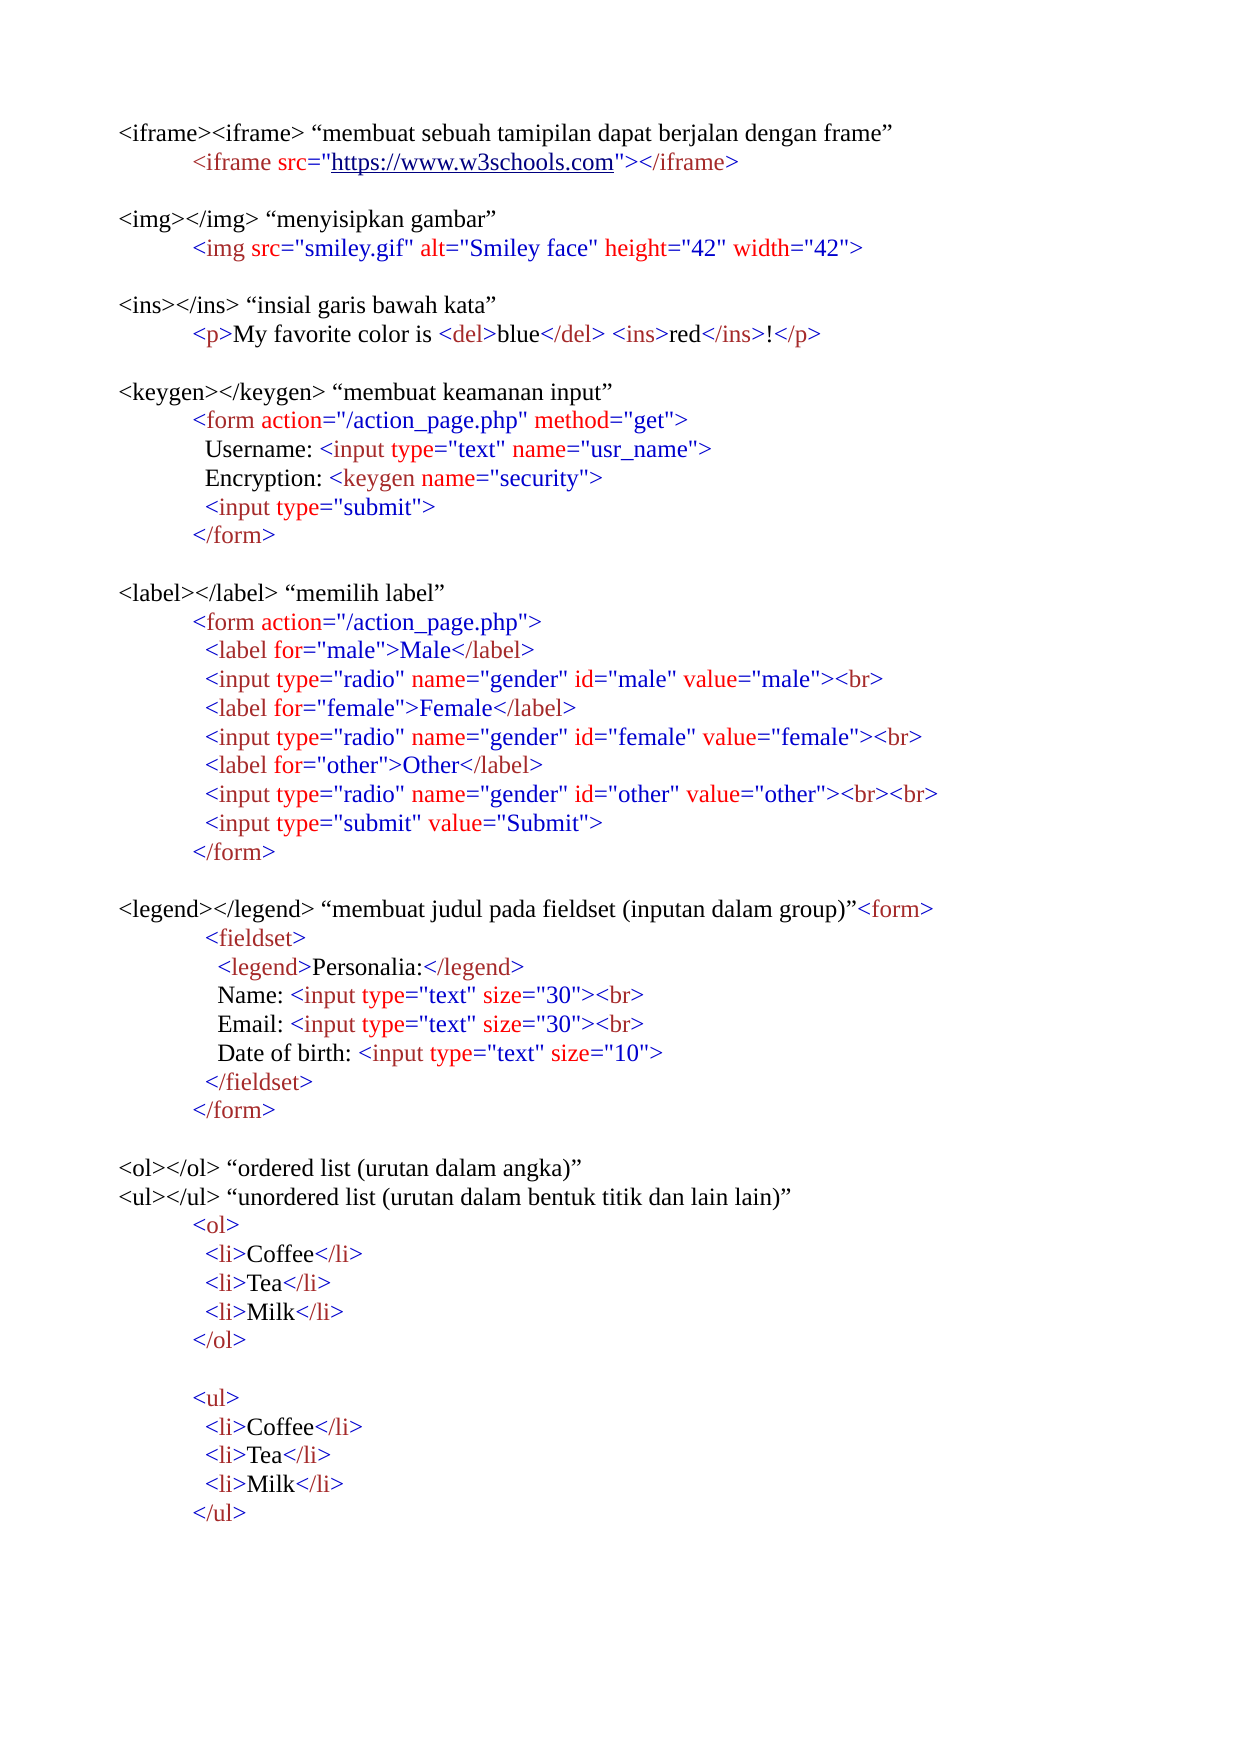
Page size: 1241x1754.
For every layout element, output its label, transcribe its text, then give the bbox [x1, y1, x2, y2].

text <iframe><iframe> “membuat sebuah tamipilan dapat berjalan dengan frame” [118, 118, 1122, 147]
text <img src="smiley.gif" alt="Smiley face" height="42" width="42"> [118, 233, 1122, 262]
text <ol> <li>Coffee</li> <li>Tea</li> <li>Milk</li> </ol> <ul> <li>Coffee</li> <li>Tea</li> <li>Milk</li> </ul> [118, 1211, 1122, 1527]
text <img></img> “menyisipkan gambar” [118, 204, 1122, 233]
text <ul></ul> “unordered list (urutan dalam bentuk titik dan lain lain)” [118, 1182, 1122, 1211]
text <form action="/action_page.php"> <label for="male">Male</label> <input type="radio" name="gender" id="male" value="male"><br> <label for="female">Female</label> <input type="radio" name="gender" id="female" value="female"><br> <label for="other">Other</label> <input type="radio" name="gender" id="other" value="other"><br><br> <input type="submit" value="Submit"> </form> [118, 607, 1122, 866]
text <keygen></keygen> “membuat keamanan input” [118, 377, 1122, 406]
text <form action="/action_page.php" method="get"> Username: <input type="text" name="usr_name"> Encryption: <keygen name="security"> <input type="submit"> </form> [118, 406, 1122, 549]
text <p>My favorite color is <del>blue</del> <ins>red</ins>!</p> [118, 319, 1122, 348]
text <ins></ins> “insial garis bawah kata” [118, 291, 1122, 319]
text <iframe src="https://www.w3schools.com"></iframe> [118, 147, 1122, 176]
text <legend></legend> “membuat judul pada fieldset (inputan dalam group)”<form> <fieldset> <legend>Personalia:</legend> Name: <input type="text" size="30"><br> Email: <input type="text" size="30"><br> Date of birth: <input type="text" size="10"> </fieldset> </form> [118, 894, 1122, 1124]
text <label></label> “memilih label” [118, 578, 1122, 607]
text <ol></ol> “ordered list (urutan dalam angka)” [118, 1153, 1122, 1182]
